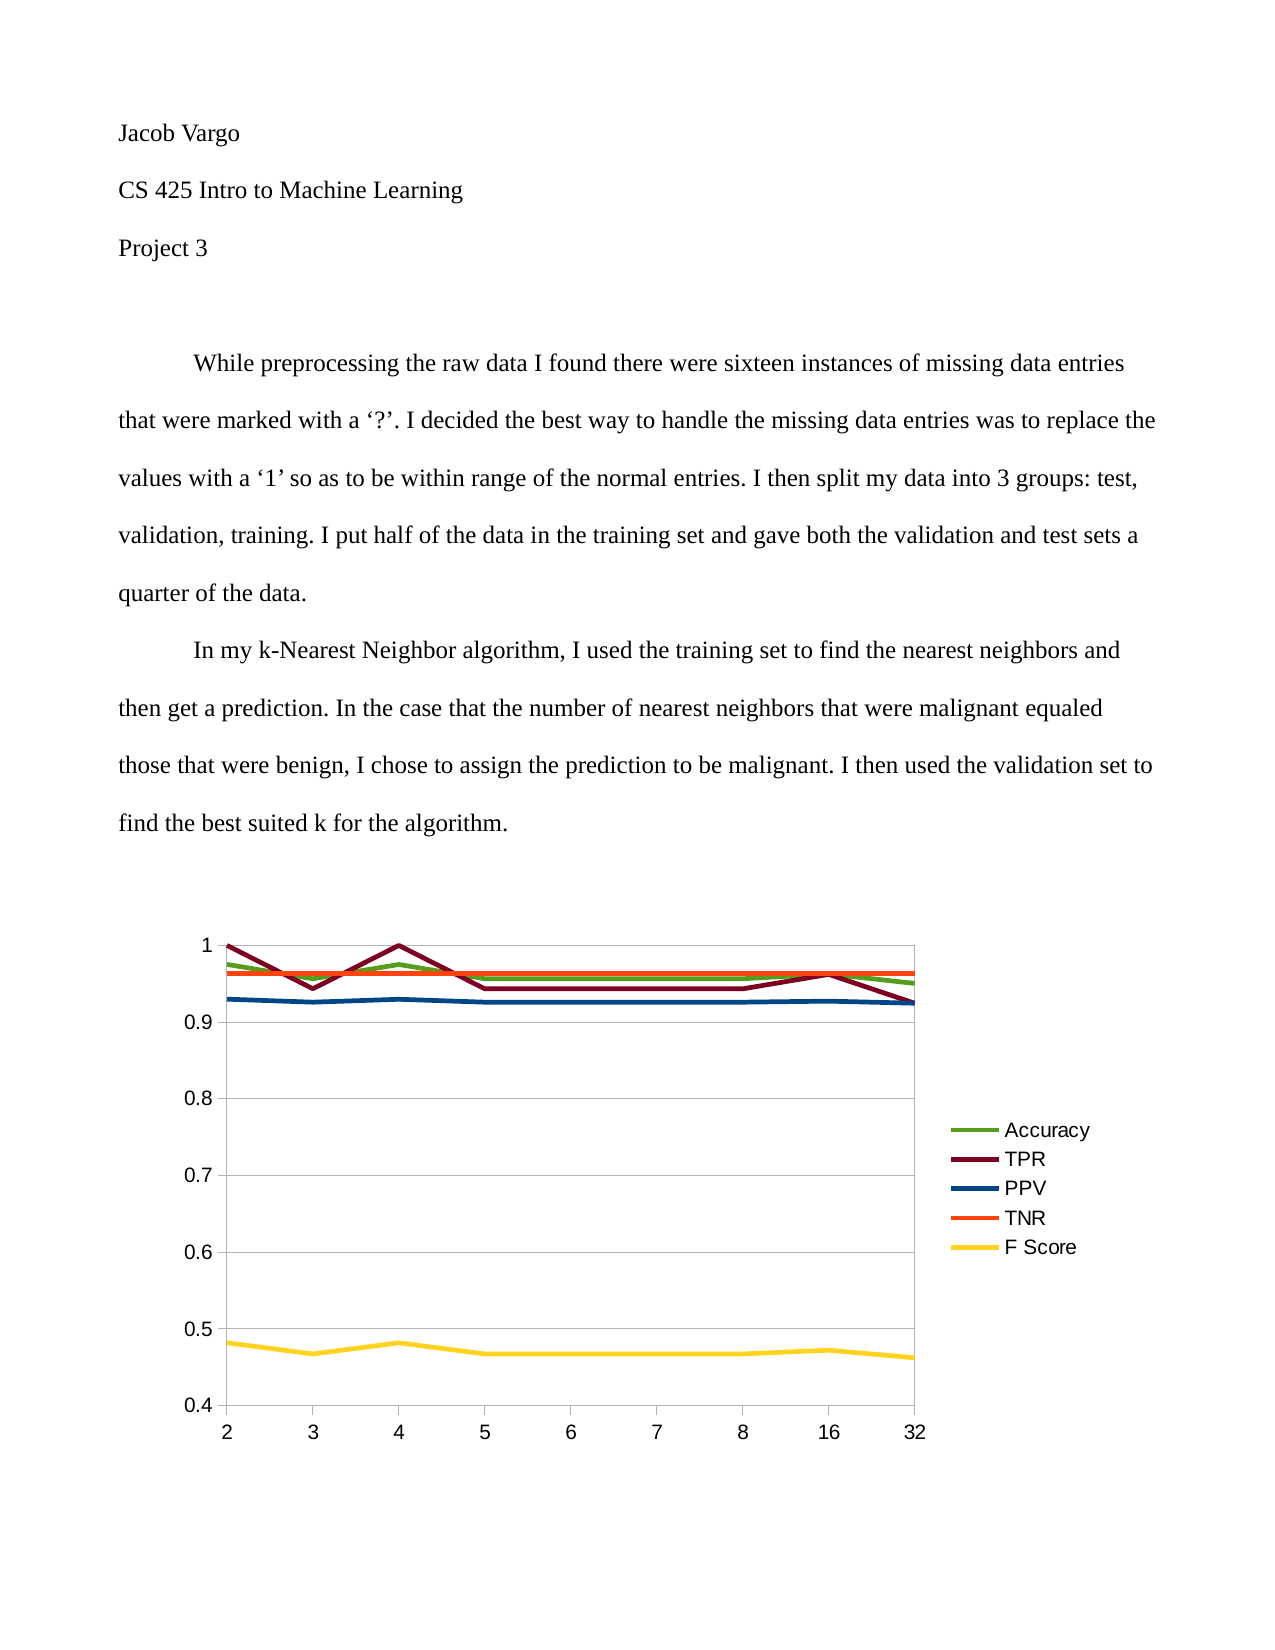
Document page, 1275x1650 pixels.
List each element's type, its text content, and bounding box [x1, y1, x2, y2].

text Project 3 [118, 233, 1157, 262]
text CS 425 Intro to Machine Learning [118, 176, 1157, 204]
text Jacob Vargo [118, 118, 1157, 147]
text While preprocessing the raw data I found there were sixteen instances of missing data entries that were marked with a ‘?’. I decided the best way to handle the missing data entries was to replace the values with a ‘1’ so as to be within range of the normal entries. I then split my data into 3 groups: test, validation, training. I put half of the data in the training set and gave both the validation and test sets a quarter of the data. [118, 348, 1157, 607]
text In my k-Nearest Neighbor algorithm, I used the training set to find the nearest neighbors and then get a prediction. In the case that the number of nearest neighbors that were malignant equaled those that were benign, I chose to assign the prediction to be malignant. I then used the validation set to find the best suited k for the algorithm. [118, 636, 1157, 837]
